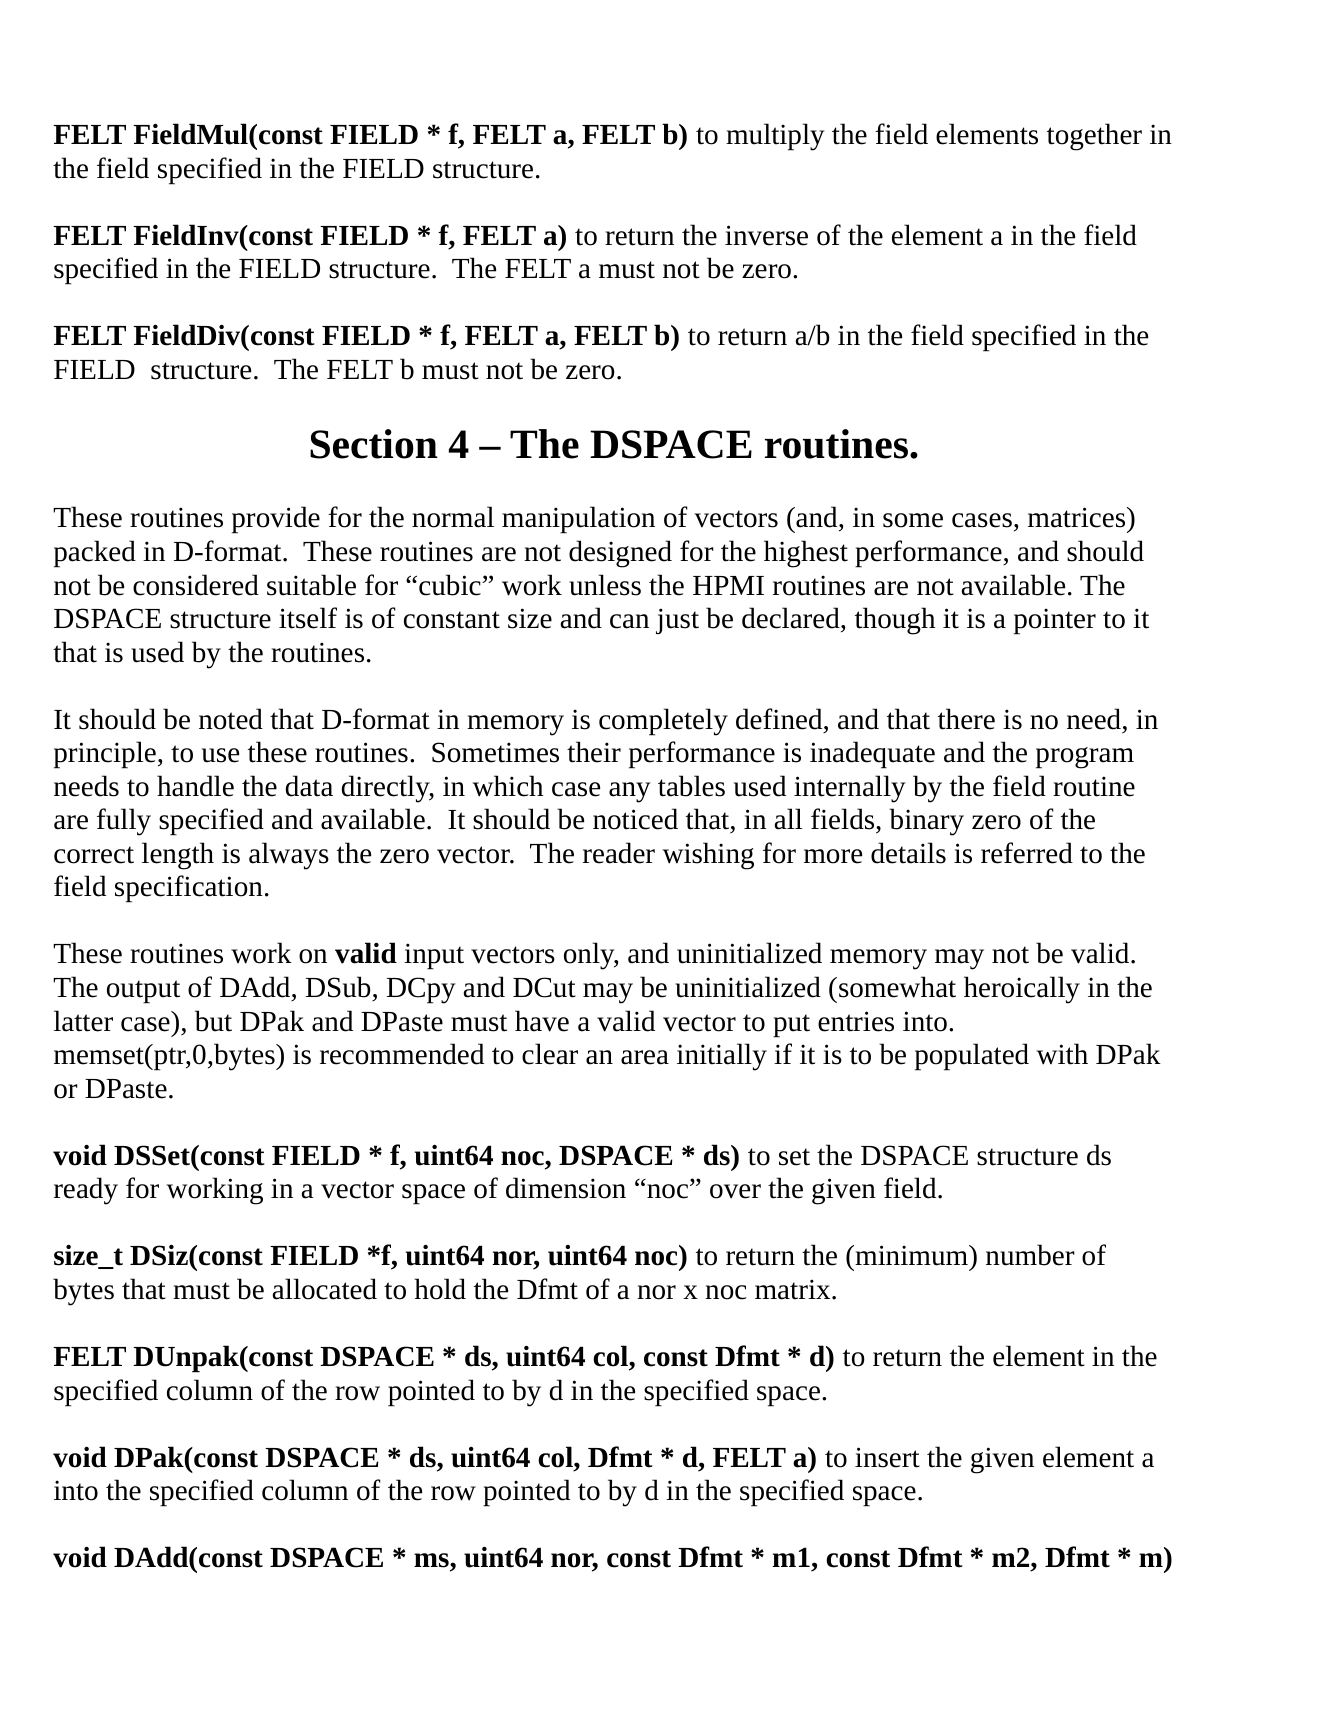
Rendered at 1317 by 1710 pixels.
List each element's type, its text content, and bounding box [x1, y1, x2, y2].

text These routines work on valid input vectors only, and uninitialized memory may not be valid. The output of DAdd, DSub, DCpy and DCut may be uninitialized (somewhat heroically in the latter case), but DPak and DPaste must have a valid vector to put entries into. memset(ptr,0,bytes) is recommended to clear an area initially if it is to be populated with DPak or DPaste. [53, 937, 1174, 1104]
text FELT FieldMul(const FIELD * f, FELT a, FELT b) to multiply the field elements together in the field specified in the FIELD structure. [53, 117, 1174, 184]
text FELT FieldDiv(const FIELD * f, FELT a, FELT b) to return a/b in the field specified in the FIELD structure. The FELT b must not be zero. [53, 318, 1174, 386]
text void DSSet(const FIELD * f, uint64 noc, DSPACE * ds) to set the DSPACE structure ds ready for working in a vector space of dimension “noc” over the given field. [53, 1138, 1174, 1205]
text void DPak(const DSPACE * ds, uint64 col, Dfmt * d, FELT a) to insert the given element a into the specified column of the row pointed to by d in the specified space. [53, 1440, 1174, 1507]
text size_t DSiz(const FIELD *f, uint64 nor, uint64 noc) to return the (minimum) number of bytes that must be allocated to hold the Dfmt of a nor x noc matrix. [53, 1238, 1174, 1306]
text These routines provide for the normal manipulation of vectors (and, in some cases, matrices) packed in D-format. These routines are not designed for the highest performance, and should not be considered suitable for “cubic” work unless the HPMI routines are not available. The DSPACE structure itself is of constant size and can just be declared, though it is a pointer to it that is used by the routines. [53, 501, 1174, 668]
text Section 4 – The DSPACE routines. [53, 419, 1174, 467]
text FELT DUnpak(const DSPACE * ds, uint64 col, const Dfmt * d) to return the element in the specified column of the row pointed to by d in the specified space. [53, 1339, 1174, 1406]
text It should be noted that D-format in memory is completely defined, and that there is no need, in principle, to use these routines. Sometimes their performance is inadequate and the program needs to handle the data directly, in which case any tables used internally by the field routine are fully specified and available. It should be noticed that, in all fields, binary zero of the correct length is always the zero vector. The reader wishing for more details is referred to the field specification. [53, 702, 1174, 903]
text void DAdd(const DSPACE * ms, uint64 nor, const Dfmt * m1, const Dfmt * m2, Dfmt * m) [53, 1540, 1174, 1574]
text FELT FieldInv(const FIELD * f, FELT a) to return the inverse of the element a in the field specified in the FIELD structure. The FELT a must not be zero. [53, 218, 1174, 285]
